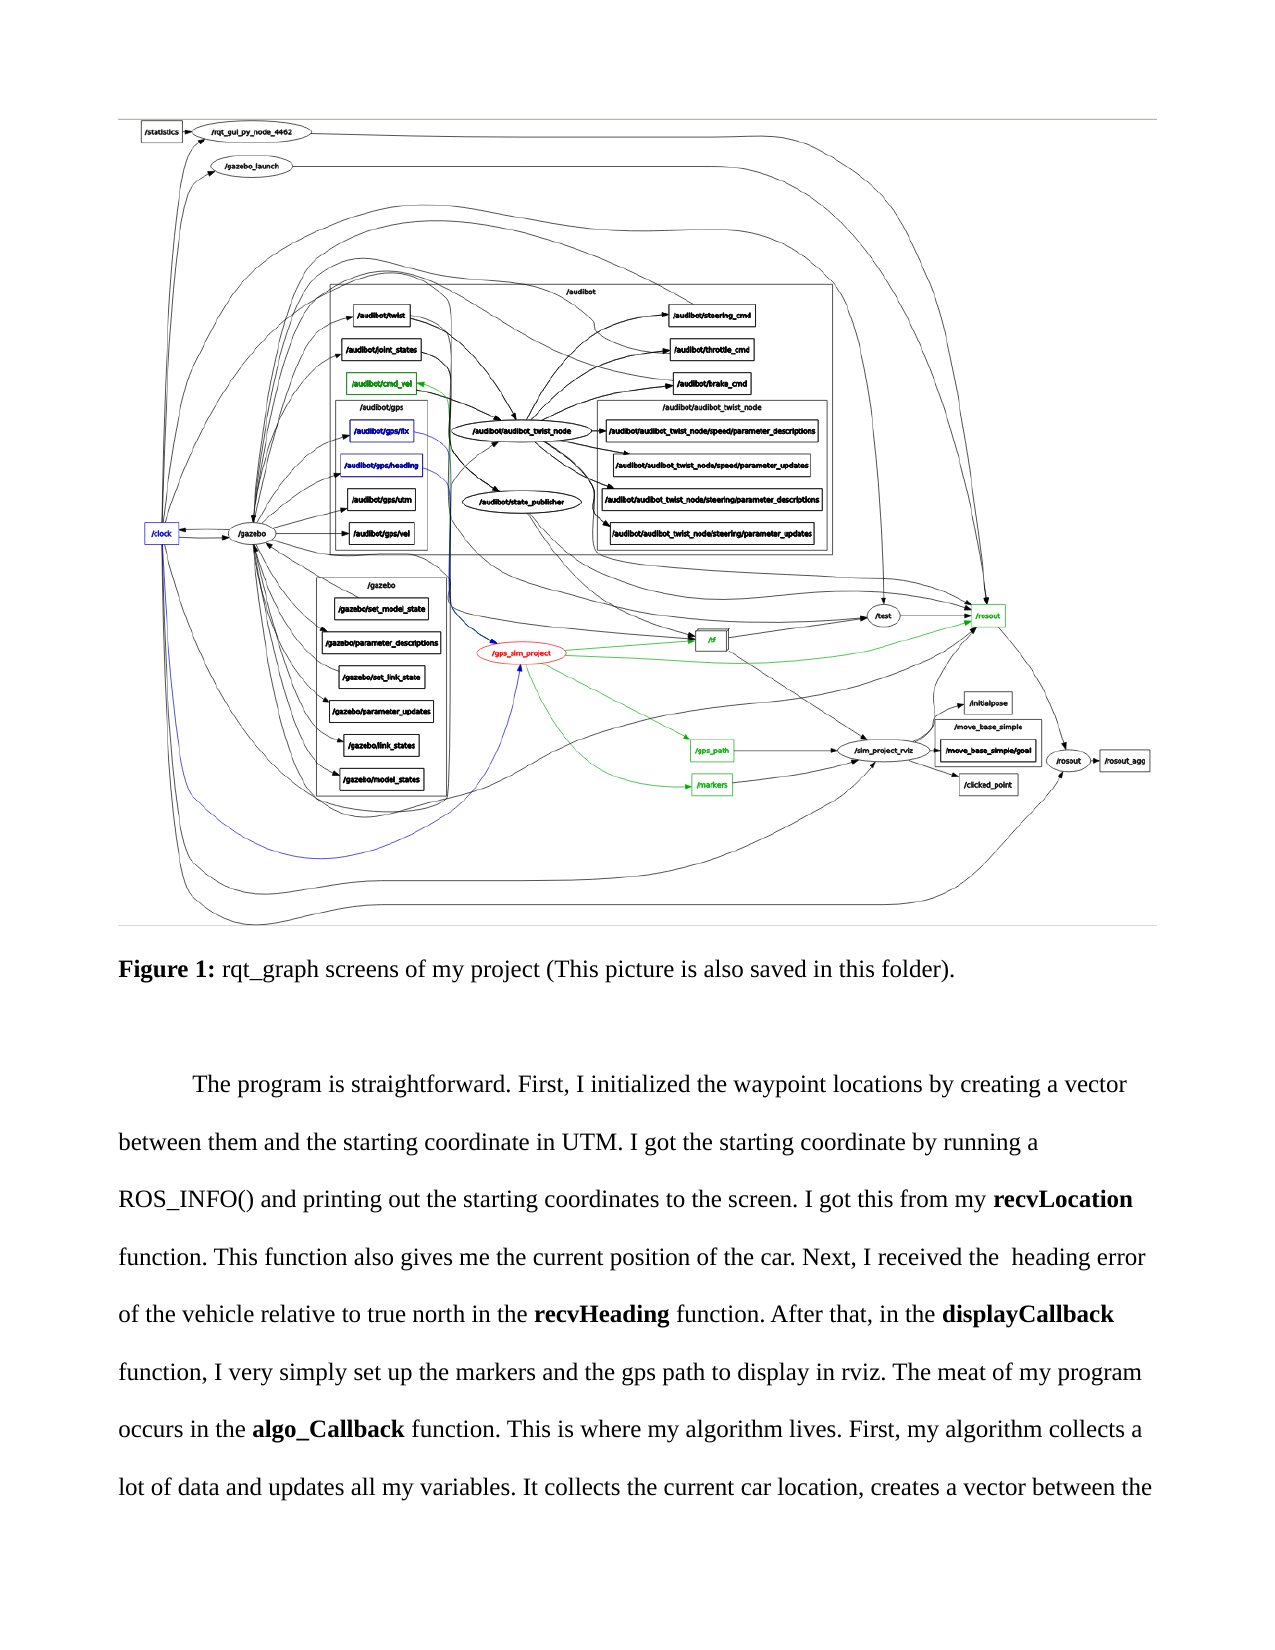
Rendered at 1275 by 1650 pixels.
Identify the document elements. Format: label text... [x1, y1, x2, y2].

text Figure 1: rqt_graph screens of my project (This picture is also saved in this folder). [118, 926, 1157, 983]
picture [118, 118, 1157, 926]
text The program is straightforward. First, I initialized the waypoint locations by creating a vector between them and the starting coordinate in UTM. I got the starting coordinate by running a ROS_INFO() and printing out the starting coordinates to the screen. I got this from my recvLocation function. This function also gives me the current position of the car. Next, I received the heading error of the vehicle relative to true north in the recvHeading function. After that, in the displayCallback function, I very simply set up the markers and the gps path to display in rviz. The meat of my program occurs in the algo_Callback function. This is where my algorithm lives. First, my algorithm collects a lot of data and updates all my variables. It collects the current car location, creates a vector between the [118, 1069, 1157, 1501]
